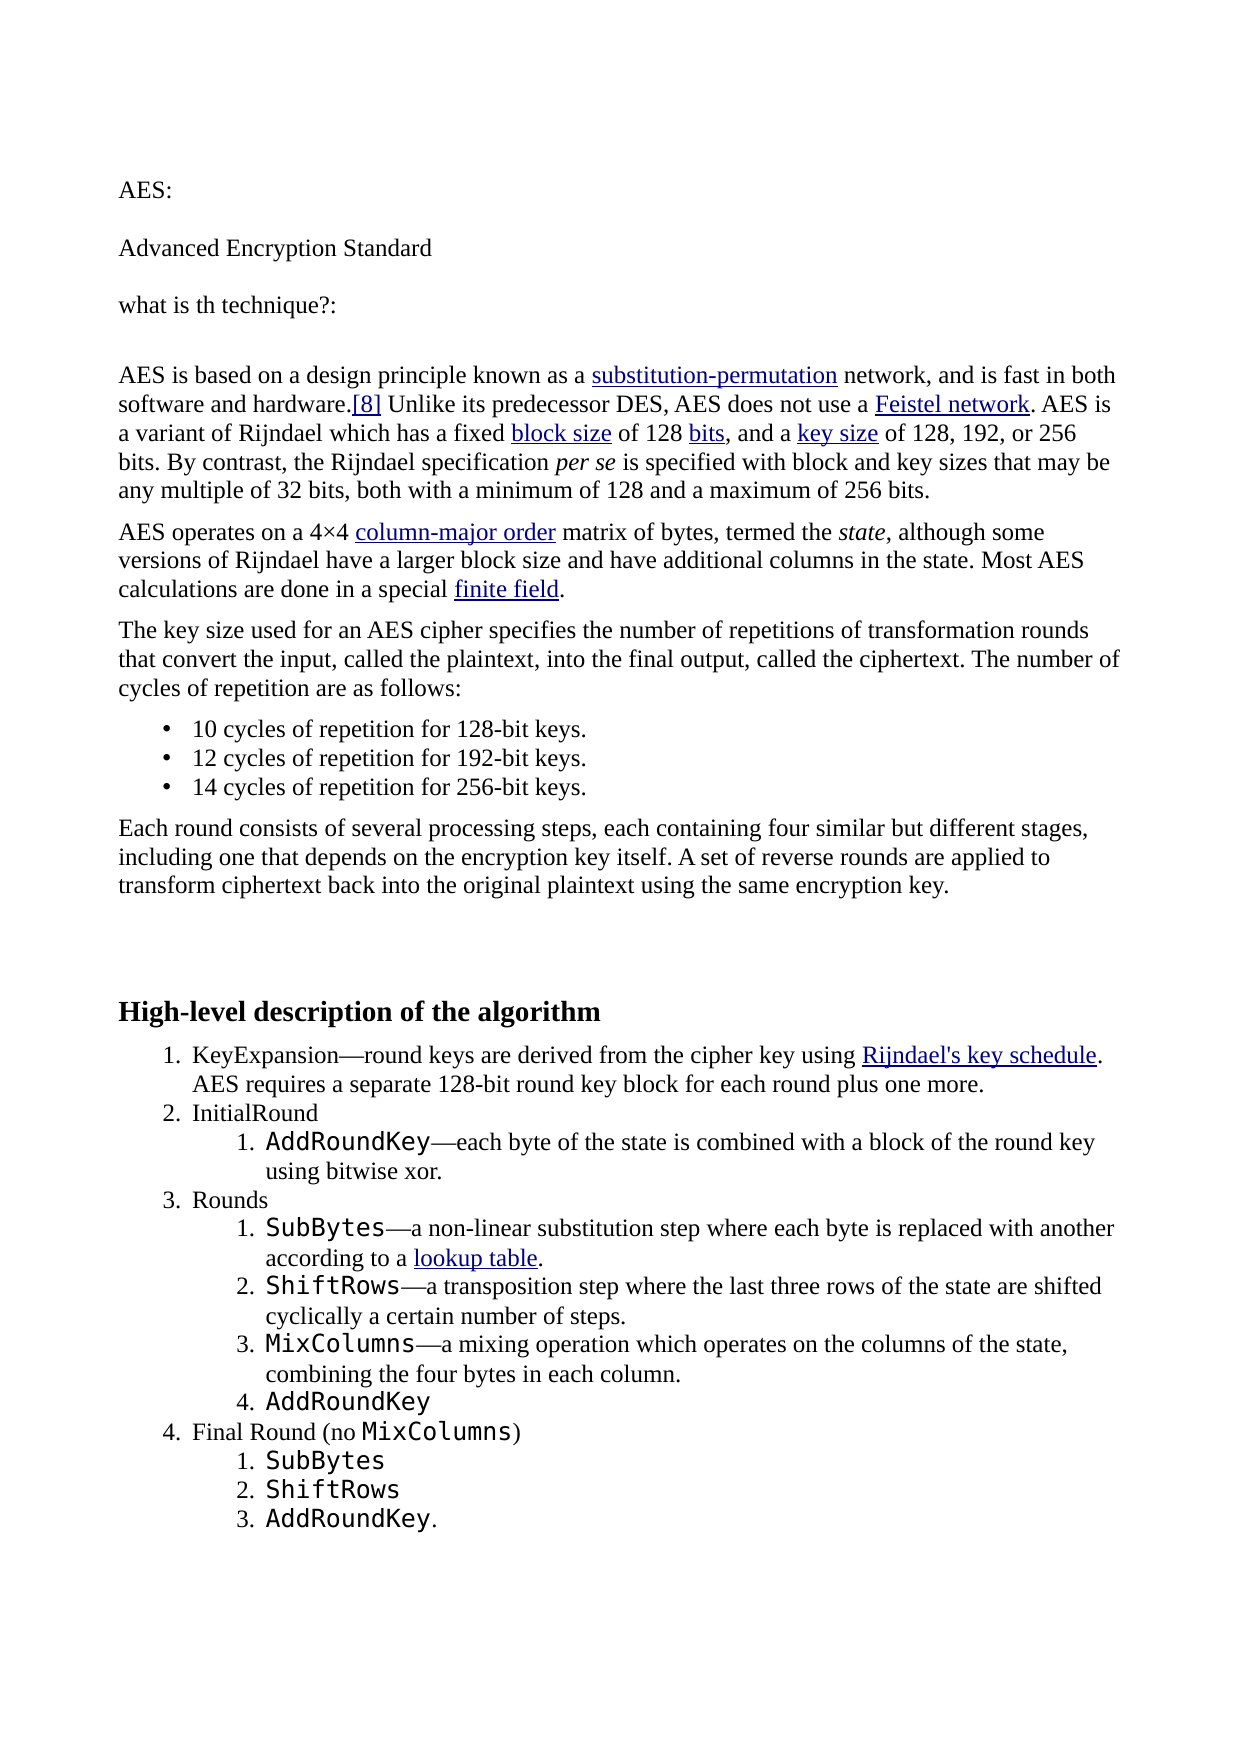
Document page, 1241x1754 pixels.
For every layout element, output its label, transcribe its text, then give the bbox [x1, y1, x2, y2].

list InitialRound [162, 1098, 1122, 1127]
list AddRoundKey—each byte of the state is combined with a block of the round key using bitwise xor. [236, 1127, 1122, 1185]
text AES: [118, 176, 1122, 204]
subtitle High-level description of the algorithm [118, 994, 1122, 1028]
text The key size used for an AES cipher specifies the number of repetitions of transformation rounds that convert the input, called the plaintext, into the final output, called the ciphertext. The number of cycles of repetition are as follows: [118, 616, 1122, 702]
text Advanced Encryption Standard [118, 233, 1122, 262]
list AddRoundKey. [236, 1504, 1122, 1534]
list 10 cycles of repetition for 128-bit keys. [162, 714, 1122, 743]
list Rounds [162, 1185, 1122, 1213]
text AES operates on a 4×4 column-major order matrix of bytes, termed the state, although some versions of Rijndael have a larger block size and have additional columns in the state. Most AES calculations are done in a special finite field. [118, 517, 1122, 603]
list KeyExpansion—round keys are derived from the cipher key using Rijndael's key schedule. AES requires a separate 128-bit round key block for each round plus one more. [162, 1040, 1122, 1098]
list SubBytes [236, 1446, 1122, 1475]
list AddRoundKey [236, 1387, 1122, 1417]
text what is th technique?: [118, 291, 1122, 319]
list ShiftRows [236, 1475, 1122, 1504]
list Final Round (no MixColumns) [162, 1417, 1122, 1446]
list ShiftRows—a transposition step where the last three rows of the state are shifted cyclically a certain number of steps. [236, 1271, 1122, 1329]
text AES is based on a design principle known as a substitution-permutation network, and is fast in both software and hardware.[8] Unlike its predecessor DES, AES does not use a Feistel network. AES is a variant of Rijndael which has a fixed block size of 128 bits, and a key size of 128, 192, or 256 bits. By contrast, the Rijndael specification per se is specified with block and key sizes that may be any multiple of 32 bits, both with a minimum of 128 and a maximum of 256 bits. [118, 361, 1122, 504]
list 12 cycles of repetition for 192-bit keys. [162, 743, 1122, 772]
list MixColumns—a mixing operation which operates on the columns of the state, combining the four bytes in each column. [236, 1329, 1122, 1387]
list 14 cycles of repetition for 256-bit keys. [162, 772, 1122, 801]
list SubBytes—a non-linear substitution step where each byte is replaced with another according to a lookup table. [236, 1213, 1122, 1271]
text Each round consists of several processing steps, each containing four similar but different stages, including one that depends on the encryption key itself. A set of reverse rounds are applied to transform ciphertext back into the original plaintext using the same encryption key. [118, 813, 1122, 899]
